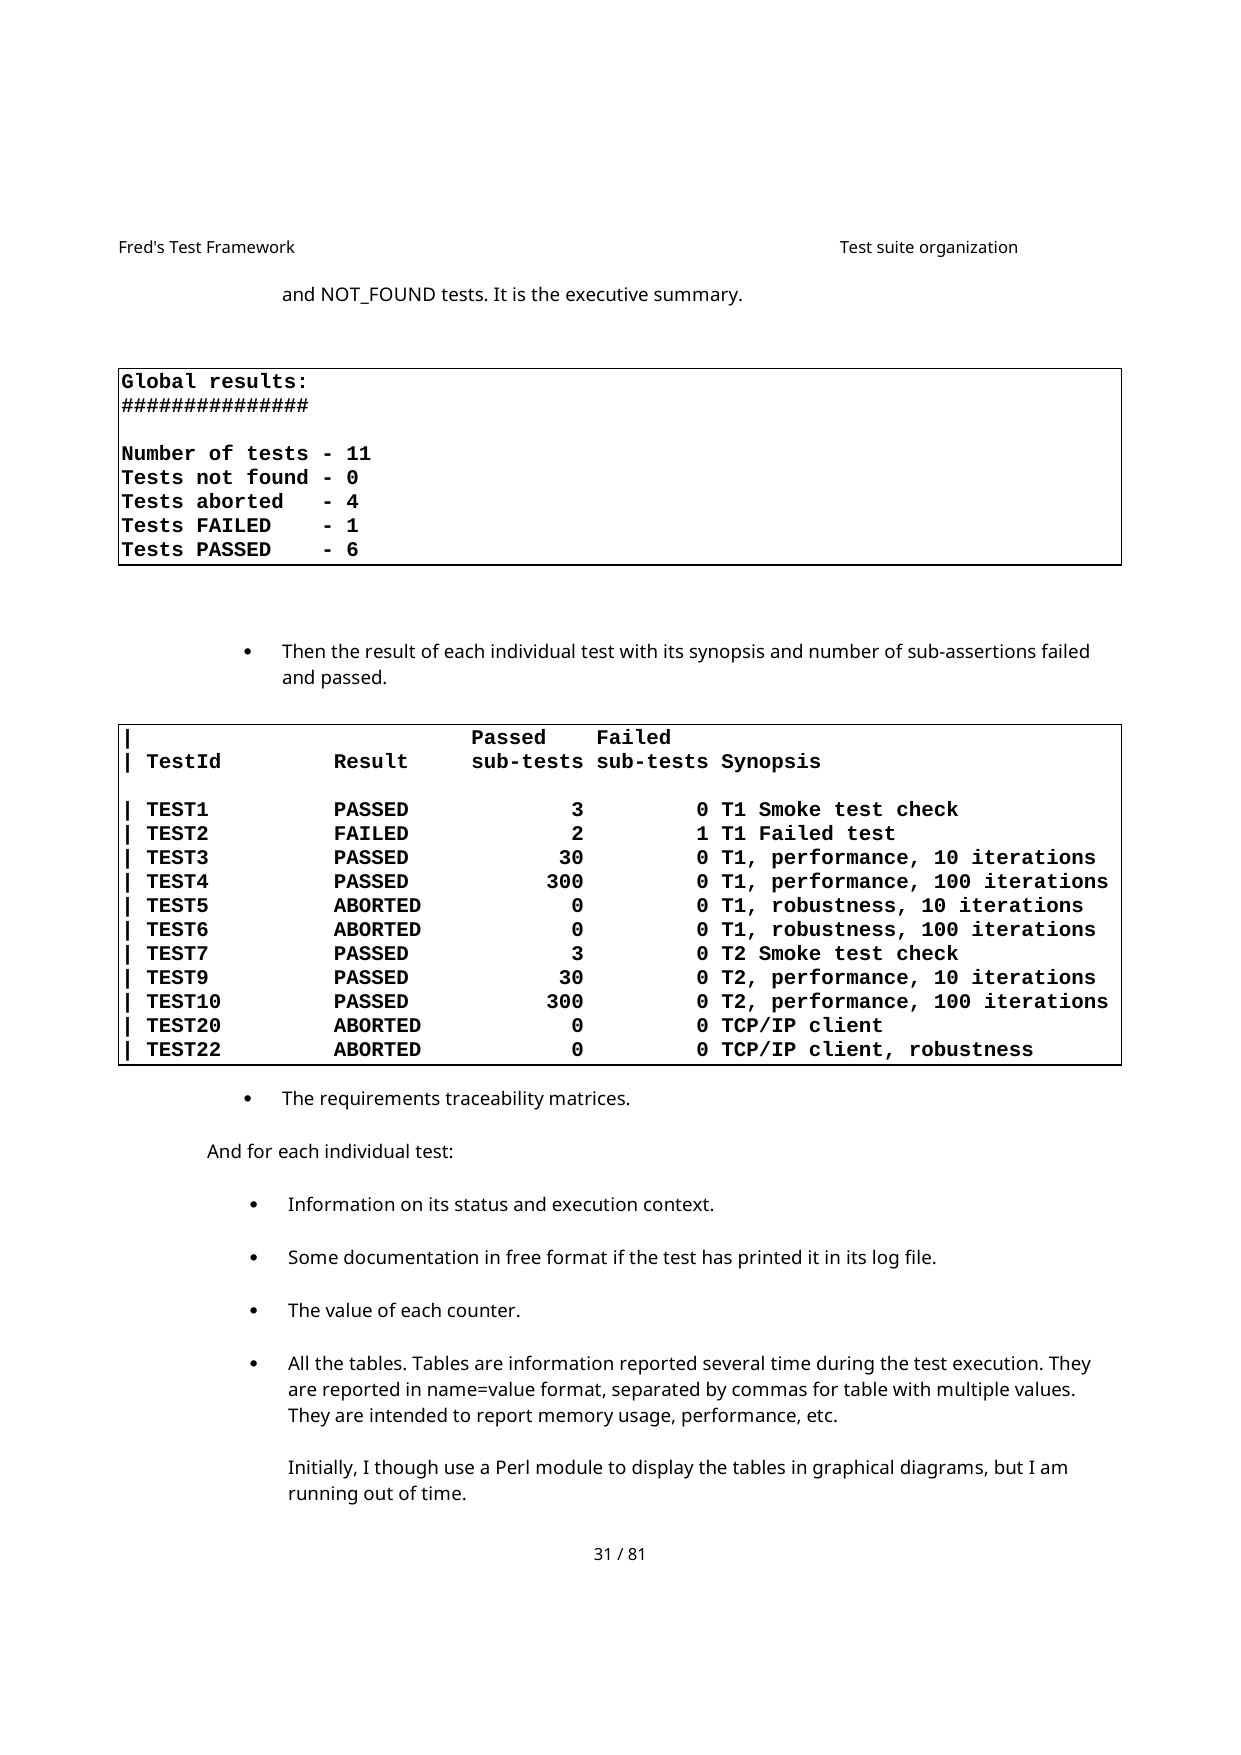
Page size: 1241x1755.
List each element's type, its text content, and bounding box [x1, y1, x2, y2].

text ############### [119, 392, 1121, 419]
text | TEST7 PASSED 3 0 T2 Smoke test check [119, 939, 1121, 963]
list Then the result of each individual test with its synopsis and number of sub-assertions failed and passed. [244, 637, 1122, 716]
text Tests aborted - 4 [119, 487, 1121, 511]
text | TEST9 PASSED 30 0 T2, performance, 10 iterations [119, 963, 1121, 987]
list All the tables. Tables are information reported several time during the test execution. They are reported in name=value format, separated by commas for table with multiple values. They are intended to report memory usage, performance, etc. Initially, I though use a Perl module to display the tables in graphical diagrams, but I am running out of time. [250, 1350, 1122, 1506]
text Global results: [119, 369, 1121, 392]
list and NOT_FOUND tests. It is the executive summary. [244, 281, 1122, 359]
text | TEST3 PASSED 30 0 T1, performance, 10 iterations [119, 844, 1121, 868]
text | TEST20 ABORTED 0 0 TCP/IP client [119, 1011, 1121, 1035]
list The value of each counter. [250, 1297, 1122, 1323]
text | TEST22 ABORTED 0 0 TCP/IP client, robustness [119, 1035, 1121, 1064]
list Some documentation in free format if the test has printed it in its log file. [250, 1244, 1122, 1270]
text Number of tests - 11 [119, 439, 1121, 463]
text And for each individual test: [207, 1137, 1122, 1163]
list The requirements traceability matrices. [244, 1084, 1122, 1110]
text Tests FAILED - 1 [119, 511, 1121, 535]
text | TEST10 PASSED 300 0 T2, performance, 100 iterations [119, 987, 1121, 1011]
text | TEST5 ABORTED 0 0 T1, robustness, 10 iterations [119, 892, 1121, 916]
text | TEST1 PASSED 3 0 T1 Smoke test check [119, 796, 1121, 820]
text | TEST4 PASSED 300 0 T1, performance, 100 iterations [119, 868, 1121, 892]
text Tests not found - 0 [119, 463, 1121, 487]
text Tests PASSED - 6 [119, 535, 1121, 564]
text | TEST6 ABORTED 0 0 T1, robustness, 100 iterations [119, 916, 1121, 939]
text | TEST2 FAILED 2 1 T1 Failed test [119, 820, 1121, 844]
list Information on its status and execution context. [250, 1191, 1122, 1217]
text | Passed Failed [119, 725, 1121, 748]
text | TestId Result sub-tests sub-tests Synopsis [119, 748, 1121, 775]
